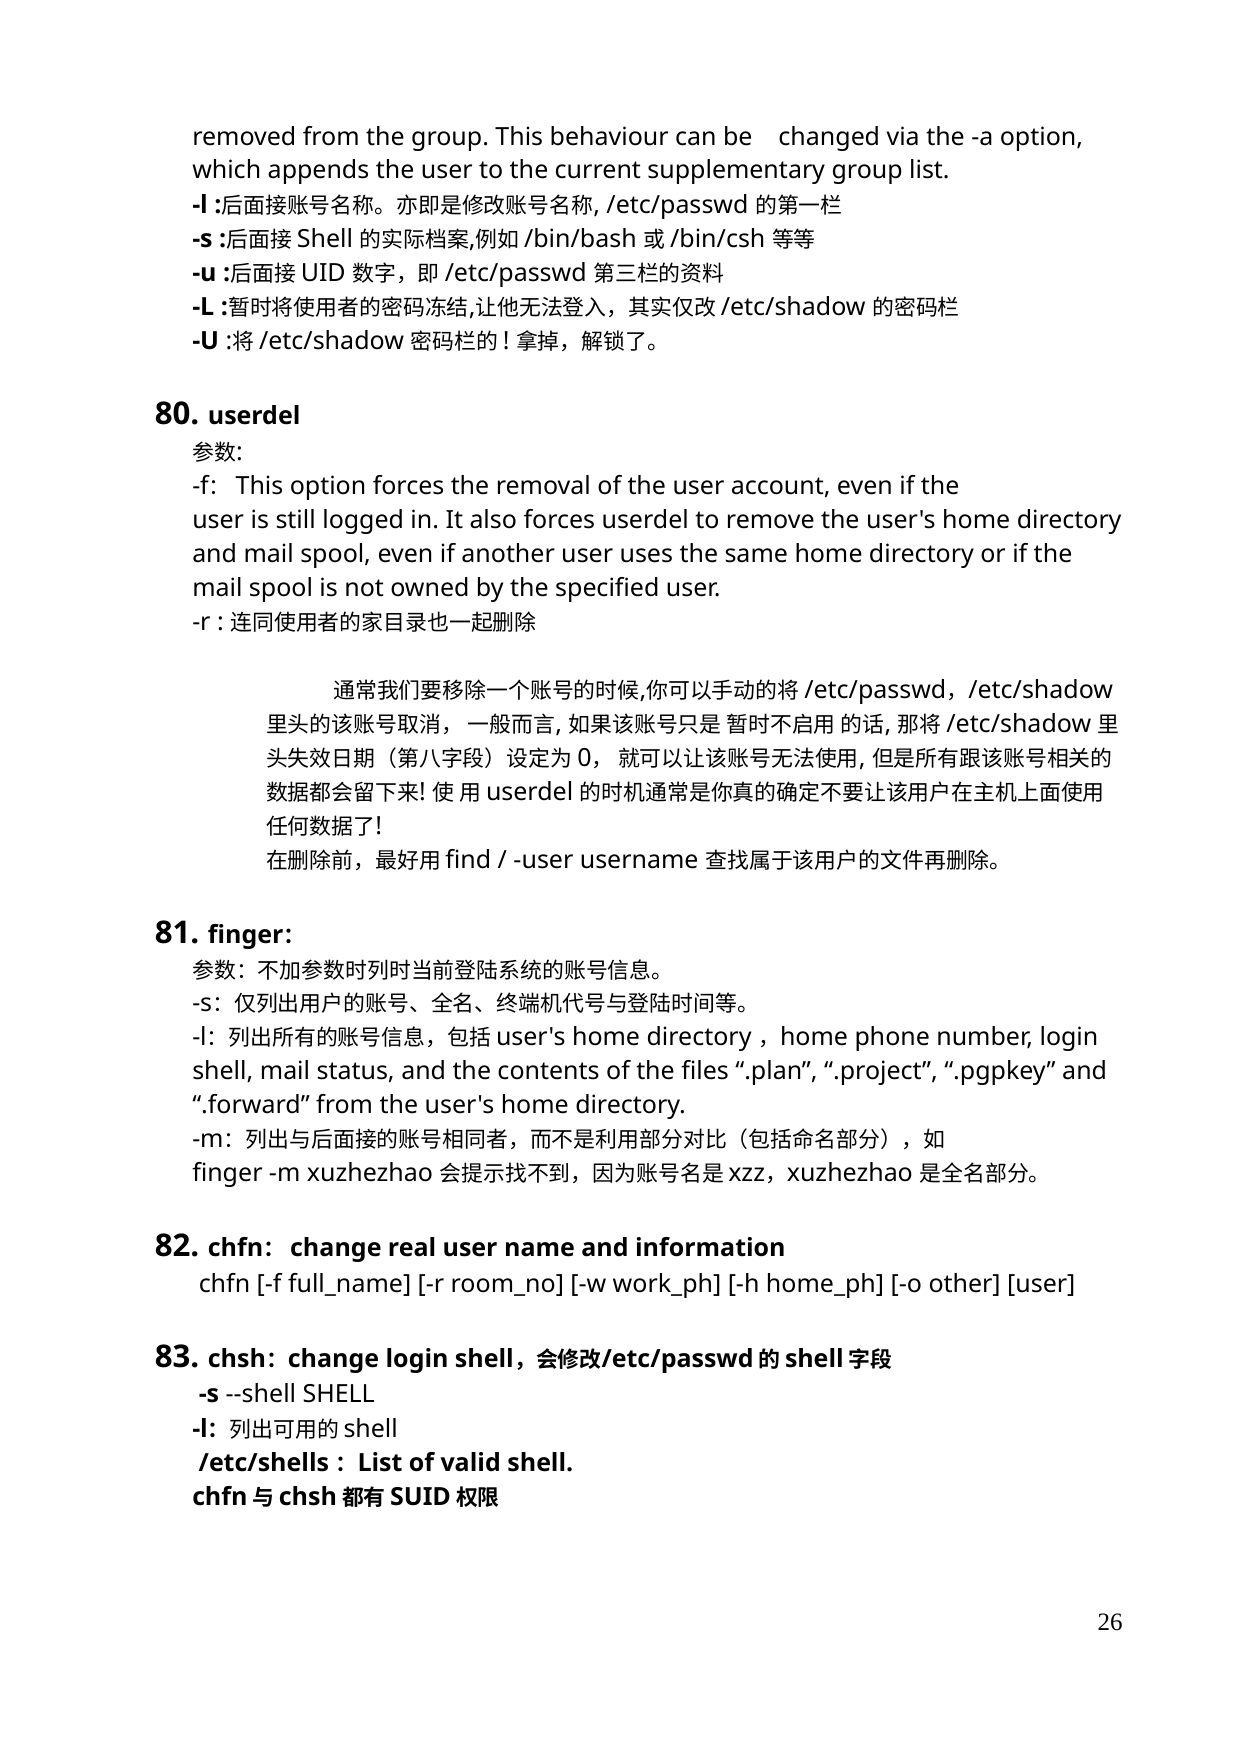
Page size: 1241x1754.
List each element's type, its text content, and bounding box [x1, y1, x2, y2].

list user is still logged in. It also forces userdel to remove the user's home directory and mail spool, even if another user uses the same home directory or if the mail spool is not owned by the specified user. [154, 501, 1122, 603]
list -l：列出可用的shell [154, 1410, 1122, 1444]
list -m：列出与后面接的账号相同者，而不是利用部分对比（包括命名部分），如 [154, 1121, 1122, 1155]
list removed from the group. This behaviour can be changed via the -a option, which appends the user to the current supplementary group list. [154, 118, 1122, 186]
list -s：仅列出用户的账号、全名、终端机代号与登陆时间等。 [154, 984, 1122, 1018]
list -l :后面接账号名称。亦即是修改账号名称, /etc/passwd 的第一栏 [154, 186, 1122, 220]
list /etc/shells ：List of valid shell. [154, 1444, 1122, 1478]
list -s :后面接 Shell 的实际档案,例如 /bin/bash 或 /bin/csh 等等 [154, 220, 1122, 254]
list chfn [-f full_name] [-r room_no] [-w work_ph] [-h home_ph] [-o other] [user] [154, 1265, 1122, 1299]
list -r : 连同使用者的家目录也一起删除 [154, 603, 1122, 638]
list -u :后面接 UID 数字，即 /etc/passwd 第三栏的资料 [154, 254, 1122, 288]
text 在删除前，最好用find / -user username 查找属于该用户的文件再删除。 [266, 842, 1122, 876]
list chfn： change real user name and information [154, 1223, 1122, 1265]
list chfn与chsh都有SUID权限 [154, 1478, 1122, 1512]
list finger： [154, 910, 1122, 953]
list 参数: [154, 433, 1122, 467]
list -f： This option forces the removal of the user account, even if the [154, 467, 1122, 501]
list -U :将 /etc/shadow 密码栏的 ! 拿掉，解锁了。 [154, 322, 1122, 357]
list -l：列出所有的账号信息，包括 user's home directory ，home phone number, login shell, mail status, and the contents of the files “.plan”, “.project”, “.pgpkey” and “.forward” from the user's home directory. [154, 1018, 1122, 1121]
list chsh：change login shell，会修改/etc/passwd的shell字段 [154, 1333, 1122, 1376]
list 参数：不加参数时列时当前登陆系统的账号信息。 [154, 953, 1122, 984]
list -s --shell SHELL [154, 1376, 1122, 1410]
text 通常我们要移除一个账号的时候,你可以手动的将 /etc/passwd，/etc/shadow 里头的该账号取消， 一般而言, 如果该账号只是 暂时不启用 的话, 那将 /etc/shadow 里头失效日期（第八字段）设定为 0， 就可以让该账号无法使用, 但是所有跟该账号相关的数据都会留下来! 使 用 userdel 的时机通常是你真的确定不要让该用户在主机上面使用任何数据了! [266, 672, 1122, 842]
list finger -m xuzhezhao 会提示找不到，因为账号名是xzz，xuzhezhao 是全名部分。 [154, 1155, 1122, 1189]
list -L :暂时将使用者的密码冻结,让他无法登入，其实仅改 /etc/shadow 的密码栏 [154, 288, 1122, 322]
list userdel [154, 391, 1122, 433]
